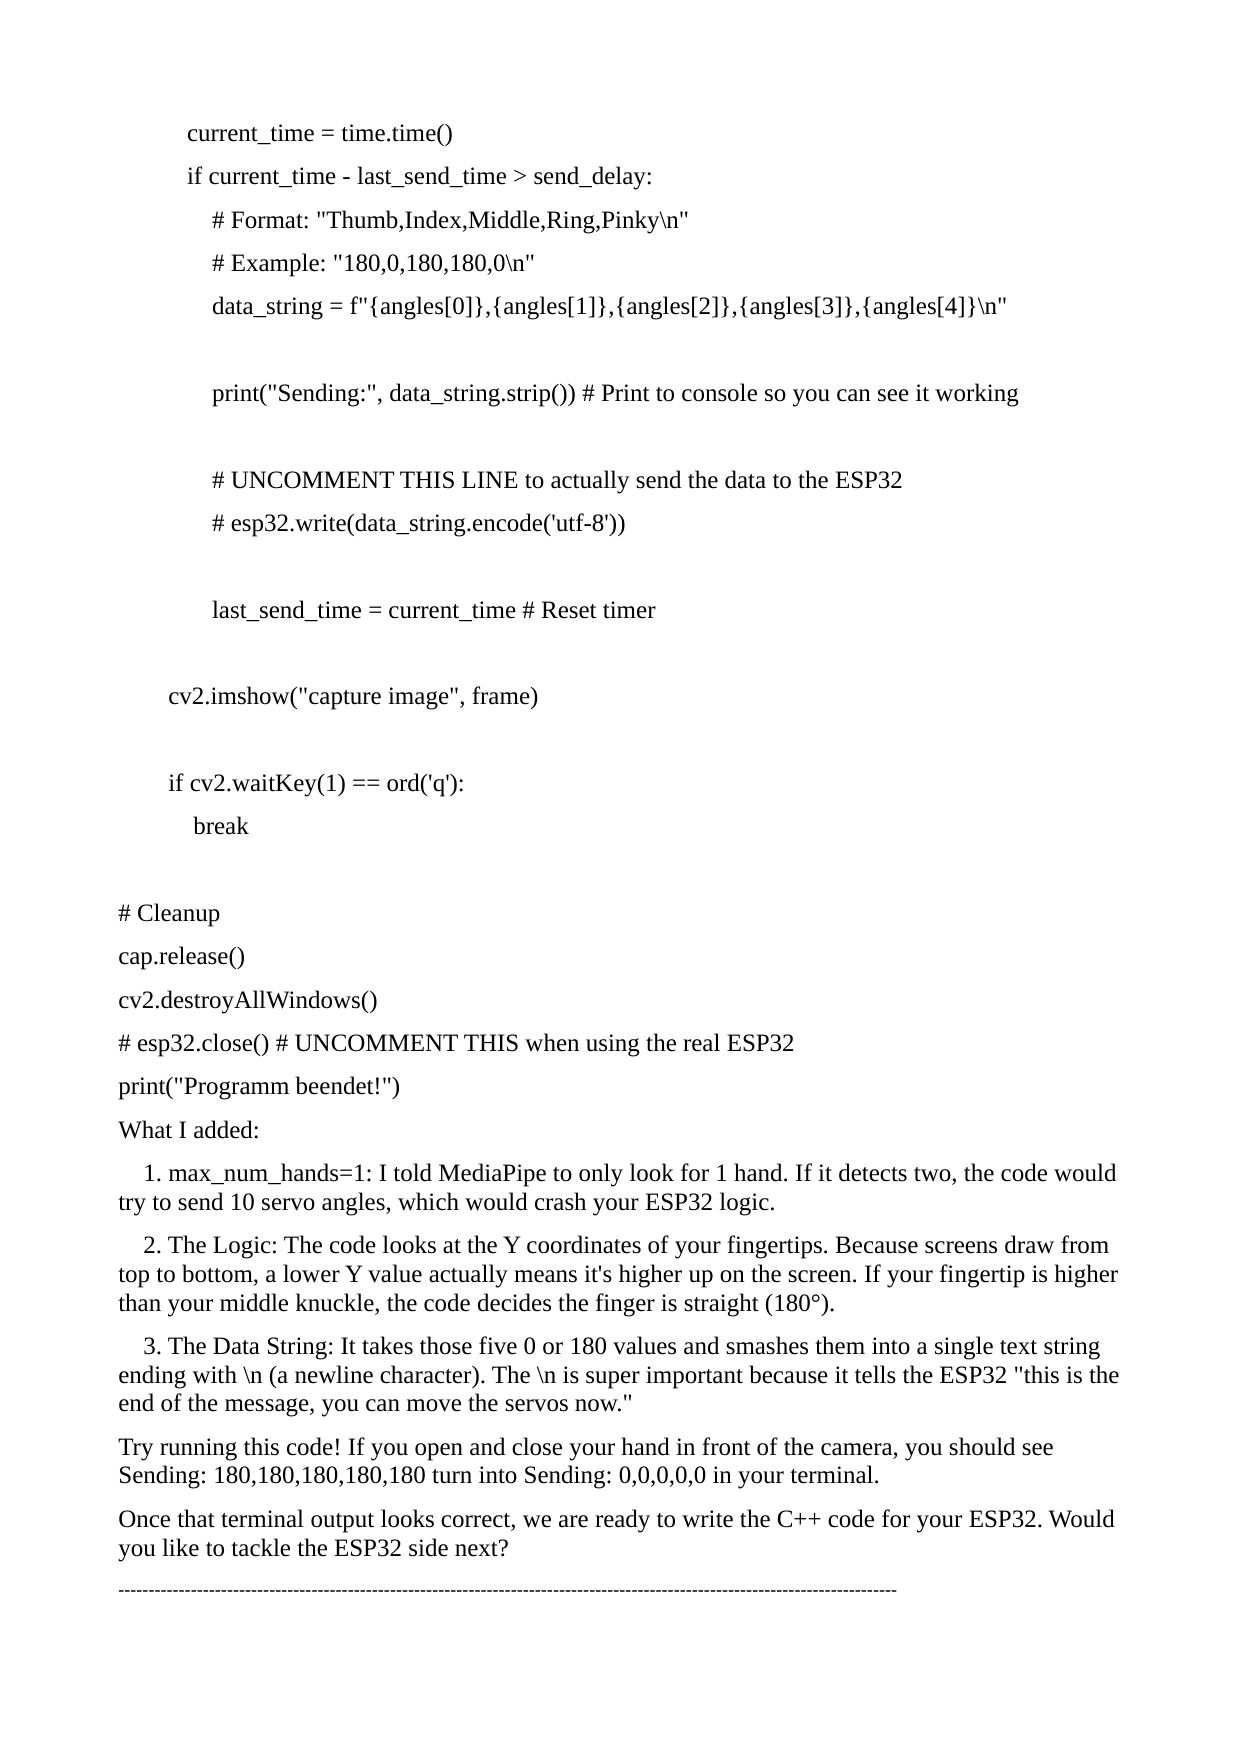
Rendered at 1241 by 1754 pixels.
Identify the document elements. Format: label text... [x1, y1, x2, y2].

text 3. The Data String: It takes those five 0 or 180 values and smashes them into a single text string ending with \n (a newline character). The \n is super important because it tells the ESP32 "this is the end of the message, you can move the servos now." [118, 1331, 1122, 1417]
text # Cleanup [118, 898, 1122, 927]
text print("Programm beendet!") [118, 1071, 1122, 1100]
text --------------------------------------------------------------------------------------------------------------------------------- [118, 1576, 1122, 1602]
text # Example: "180,0,180,180,0\n" [118, 248, 1122, 277]
text What I added: [118, 1115, 1122, 1143]
text cv2.destroyAllWindows() [118, 985, 1122, 1013]
text if cv2.waitKey(1) == ord('q'): [118, 768, 1122, 797]
text # esp32.close() # UNCOMMENT THIS when using the real ESP32 [118, 1028, 1122, 1057]
text # esp32.write(data_string.encode('utf-8')) [118, 508, 1122, 537]
text data_string = f"{angles[0]},{angles[1]},{angles[2]},{angles[3]},{angles[4]}\n" [118, 291, 1122, 320]
text cv2.imshow("capture image", frame) [118, 681, 1122, 710]
text Try running this code! If you open and close your hand in front of the camera, you should see Sending: 180,180,180,180,180 turn into Sending: 0,0,0,0,0 in your terminal. [118, 1432, 1122, 1489]
text break [118, 811, 1122, 840]
text current_time = time.time() [118, 118, 1122, 147]
text Once that terminal output looks correct, we are ready to write the C++ code for your ESP32. Would you like to tackle the ESP32 side next? [118, 1504, 1122, 1561]
text # Format: "Thumb,Index,Middle,Ring,Pinky\n" [118, 205, 1122, 233]
text 2. The Logic: The code looks at the Y coordinates of your fingertips. Because screens draw from top to bottom, a lower Y value actually means it's higher up on the screen. If your fingertip is higher than your middle knuckle, the code decides the finger is straight (180°). [118, 1230, 1122, 1316]
text print("Sending:", data_string.strip()) # Print to console so you can see it working [118, 378, 1122, 407]
text 1. max_num_hands=1: I told MediaPipe to only look for 1 hand. If it detects two, the code would try to send 10 servo angles, which would crash your ESP32 logic. [118, 1158, 1122, 1216]
text last_send_time = current_time # Reset timer [118, 595, 1122, 623]
text # UNCOMMENT THIS LINE to actually send the data to the ESP32 [118, 465, 1122, 493]
text cap.release() [118, 941, 1122, 970]
text if current_time - last_send_time > send_delay: [118, 161, 1122, 190]
